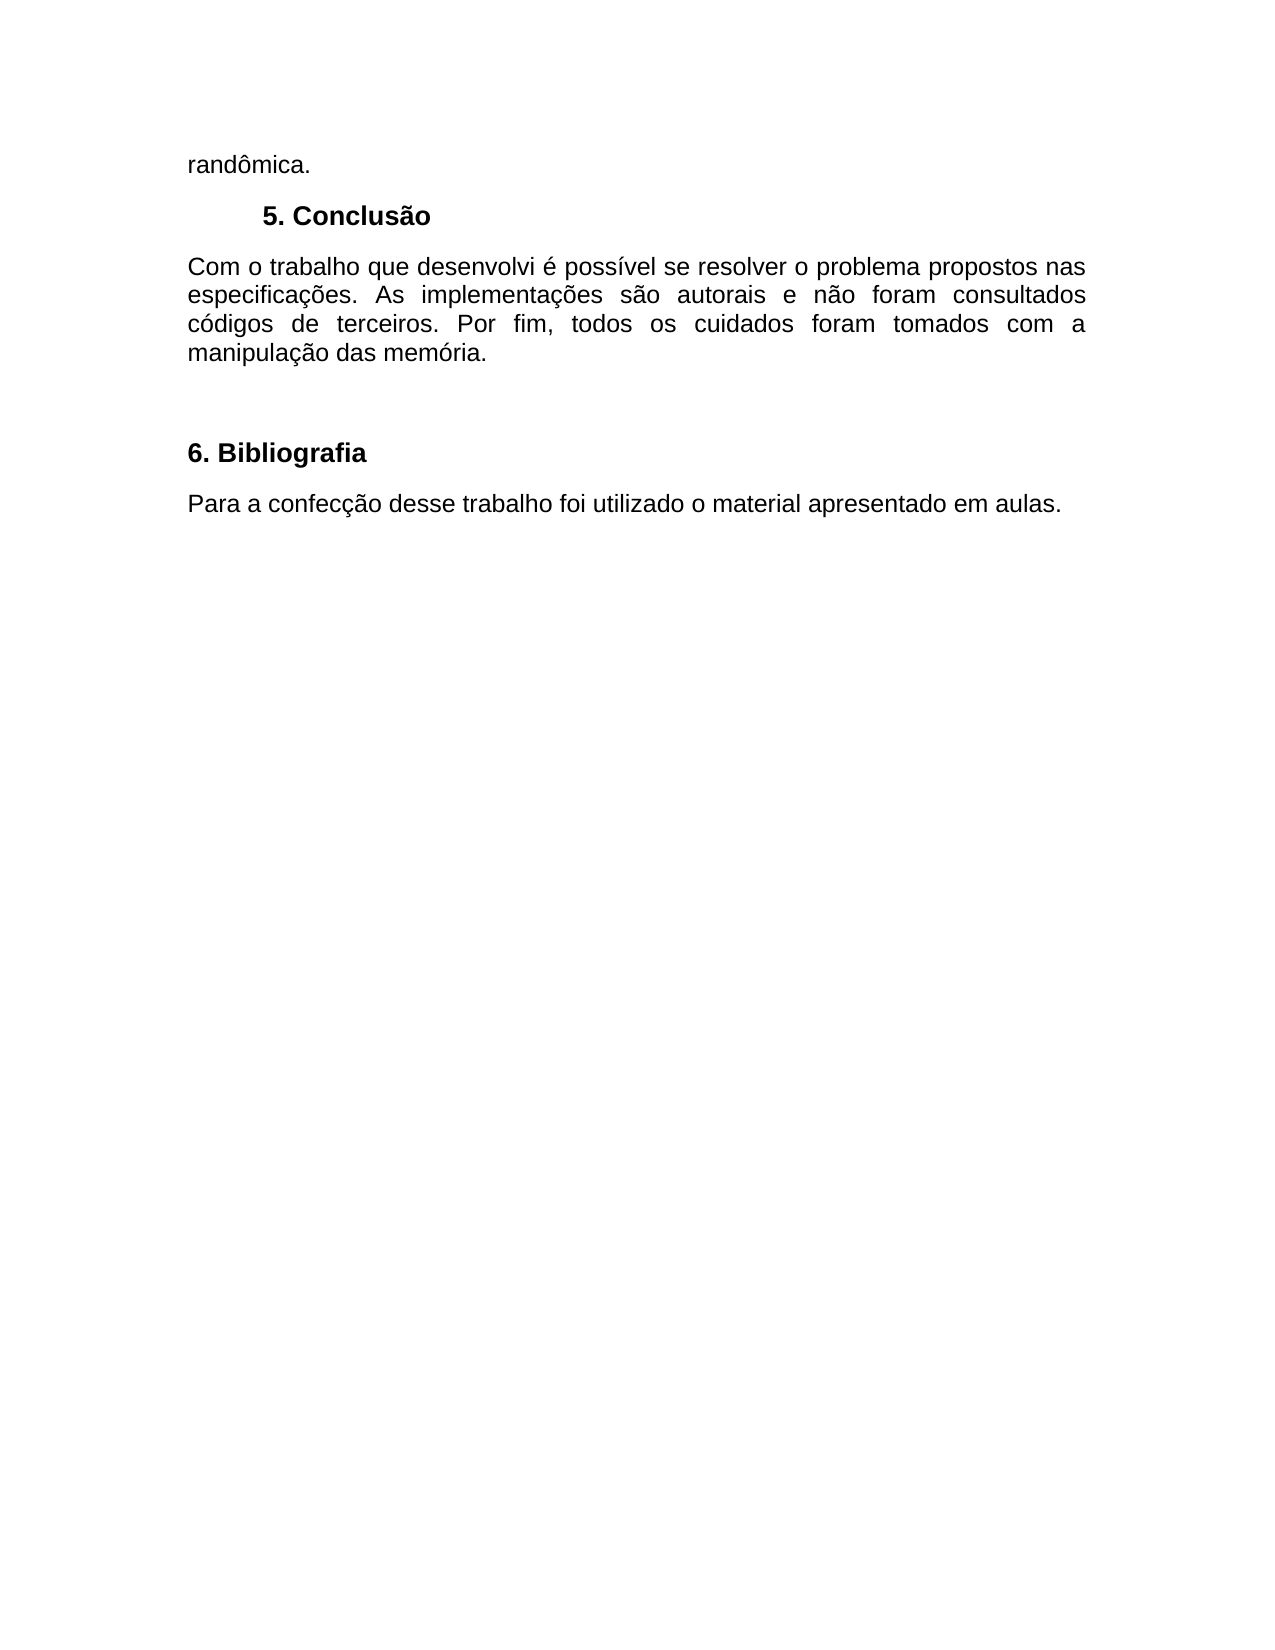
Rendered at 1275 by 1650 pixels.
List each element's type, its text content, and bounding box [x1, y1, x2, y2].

text Para a confecção desse trabalho foi utilizado o material apresentado em aulas. [187, 489, 1087, 518]
text 6. Bibliografia [187, 437, 1087, 468]
text randômica. [187, 150, 1087, 179]
text 5. Conclusão [187, 199, 1087, 231]
text Com o trabalho que desenvolvi é possível se resolver o problema propostos nas especificações. As implementações são autorais e não foram consultados códigos de terceiros. Por fim, todos os cuidados foram tomados com a manipulação das memória. [187, 252, 1087, 367]
